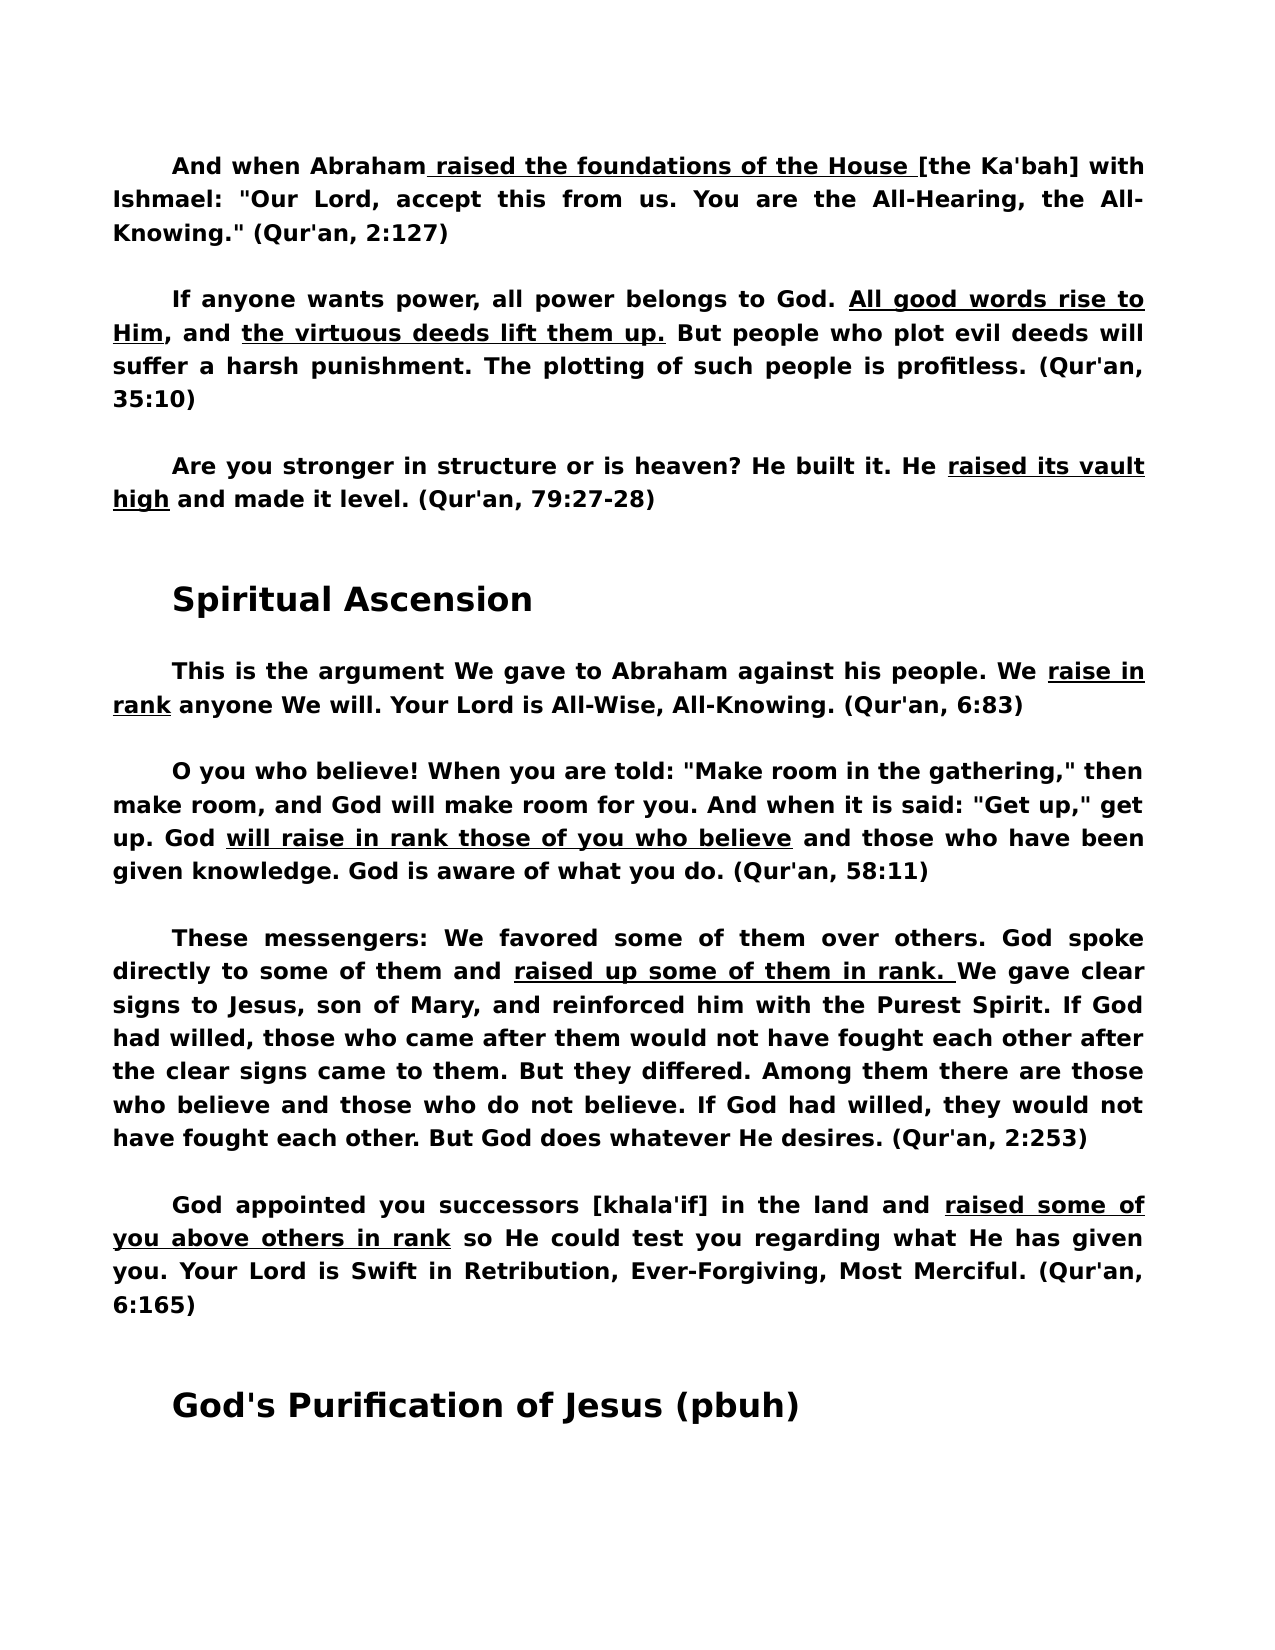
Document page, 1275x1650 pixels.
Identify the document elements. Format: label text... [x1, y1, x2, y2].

text This is the argument We gave to Abraham against his people. We raise in rank anyone We will. Your Lord is All-Wise, All-Knowing. (Qur'an, 6:83) [112, 653, 1145, 720]
text And when Abraham raised the foundations of the House [the Ka'bah] with Ishmael: "Our Lord, accept this from us. You are the All-Hearing, the All-Knowing." (Qur'an, 2:127) [112, 148, 1145, 248]
text If anyone wants power, all power belongs to God. All good words rise to Him, and the virtuous deeds lift them up. But people who plot evil deeds will suffer a harsh punishment. The plotting of such people is profitless. (Qur'an, 35:10) [112, 281, 1145, 414]
text God appointed you successors [khala'if] in the land and raised some of you above others in rank so He could test you regarding what He has given you. Your Lord is Swift in Retribution, Ever-Forgiving, Most Merciful. (Qur'an, 6:165) [112, 1186, 1145, 1320]
text O you who believe! When you are told: "Make room in the gathering," then make room, and God will make room for you. And when it is said: "Get up," get up. God will raise in rank those of you who believe and those who have been given knowledge. God is aware of what you do. (Qur'an, 58:11) [112, 753, 1145, 886]
text Are you stronger in structure or is heaven? He built it. He raised its vault high and made it level. (Qur'an, 79:27-28) [112, 448, 1145, 514]
text Spiritual Ascension [112, 581, 1145, 620]
text These messengers: We favored some of them over others. God spoke directly to some of them and raised up some of them in rank. We gave clear signs to Jesus, son of Mary, and reinforced him with the Purest Spirit. If God had willed, those who came after them would not have fought each other after the clear signs came to them. But they differed. Among them there are those who believe and those who do not believe. If God had willed, they would not have fought each other. But God does whatever He desires. (Qur'an, 2:253) [112, 920, 1145, 1153]
text God's Purification of Jesus (pbuh) [112, 1386, 1145, 1425]
